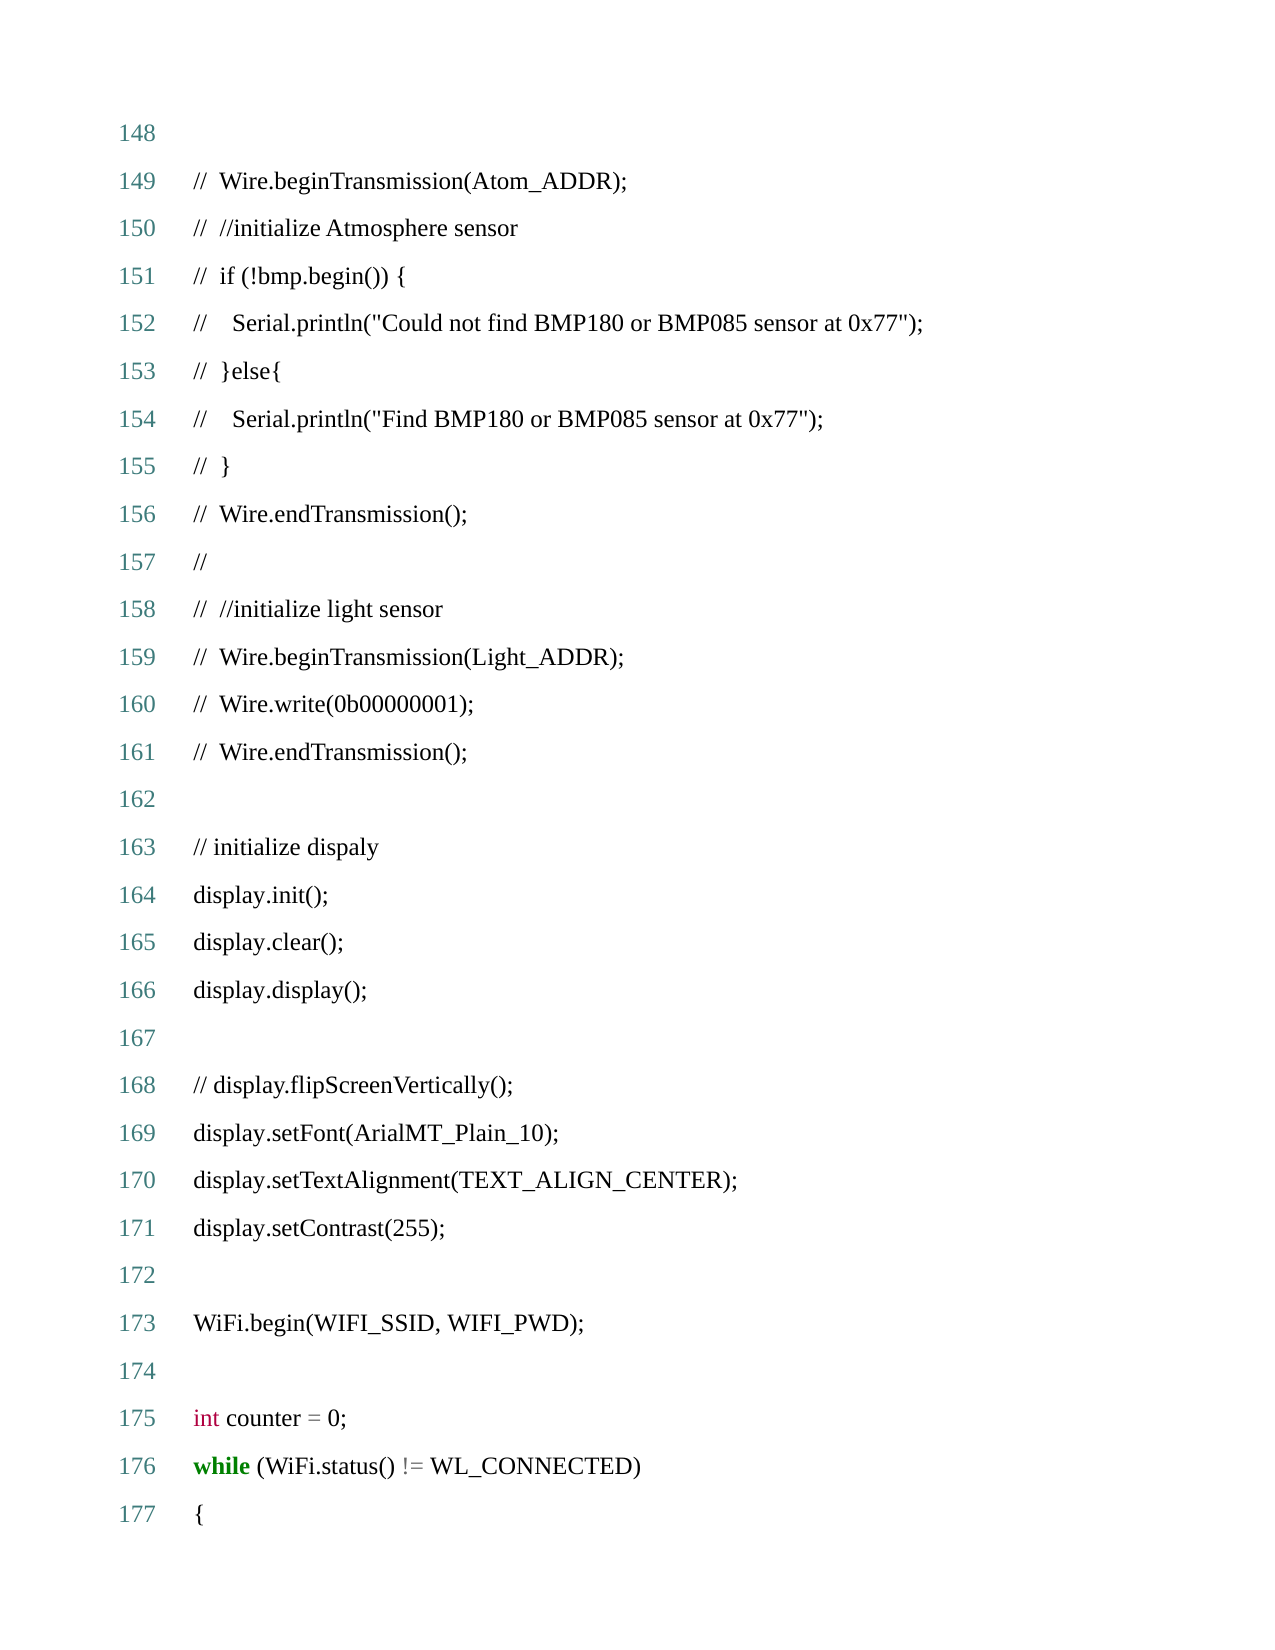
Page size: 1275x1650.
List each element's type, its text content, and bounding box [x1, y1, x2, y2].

text 149 // Wire.beginTransmission(Atom_ADDR); [118, 166, 1157, 194]
text 158 // //initialize light sensor [118, 594, 1157, 623]
text 175 int counter = 0; [118, 1403, 1157, 1432]
text 160 // Wire.write(0b00000001); [118, 689, 1157, 718]
text 168 // display.flipScreenVertically(); [118, 1070, 1157, 1099]
text 163 // initialize dispaly [118, 832, 1157, 861]
text 152 // Serial.println("Could not find BMP180 or BMP085 sensor at 0x77"); [118, 308, 1157, 337]
text 172 [118, 1261, 1157, 1289]
text 153 // }else{ [118, 356, 1157, 385]
text 177 { [118, 1499, 1157, 1527]
text 154 // Serial.println("Find BMP180 or BMP085 sensor at 0x77"); [118, 404, 1157, 432]
text 162 [118, 784, 1157, 813]
text 157 // [118, 547, 1157, 575]
text 169 display.setFont(ArialMT_Plain_10); [118, 1118, 1157, 1147]
text 148 [118, 118, 1157, 147]
text 171 display.setContrast(255); [118, 1213, 1157, 1242]
text 161 // Wire.endTransmission(); [118, 737, 1157, 766]
text 165 display.clear(); [118, 927, 1157, 956]
text 156 // Wire.endTransmission(); [118, 499, 1157, 528]
text 167 [118, 1023, 1157, 1051]
text 166 display.display(); [118, 975, 1157, 1004]
text 164 display.init(); [118, 880, 1157, 908]
text 170 display.setTextAlignment(TEXT_ALIGN_CENTER); [118, 1165, 1157, 1194]
text 155 // } [118, 451, 1157, 480]
text 173 WiFi.begin(WIFI_SSID, WIFI_PWD); [118, 1308, 1157, 1337]
text 159 // Wire.beginTransmission(Light_ADDR); [118, 642, 1157, 671]
text 150 // //initialize Atmosphere sensor [118, 213, 1157, 242]
text 174 [118, 1356, 1157, 1384]
text 176 while (WiFi.status() != WL_CONNECTED) [118, 1451, 1157, 1480]
text 151 // if (!bmp.begin()) { [118, 261, 1157, 290]
